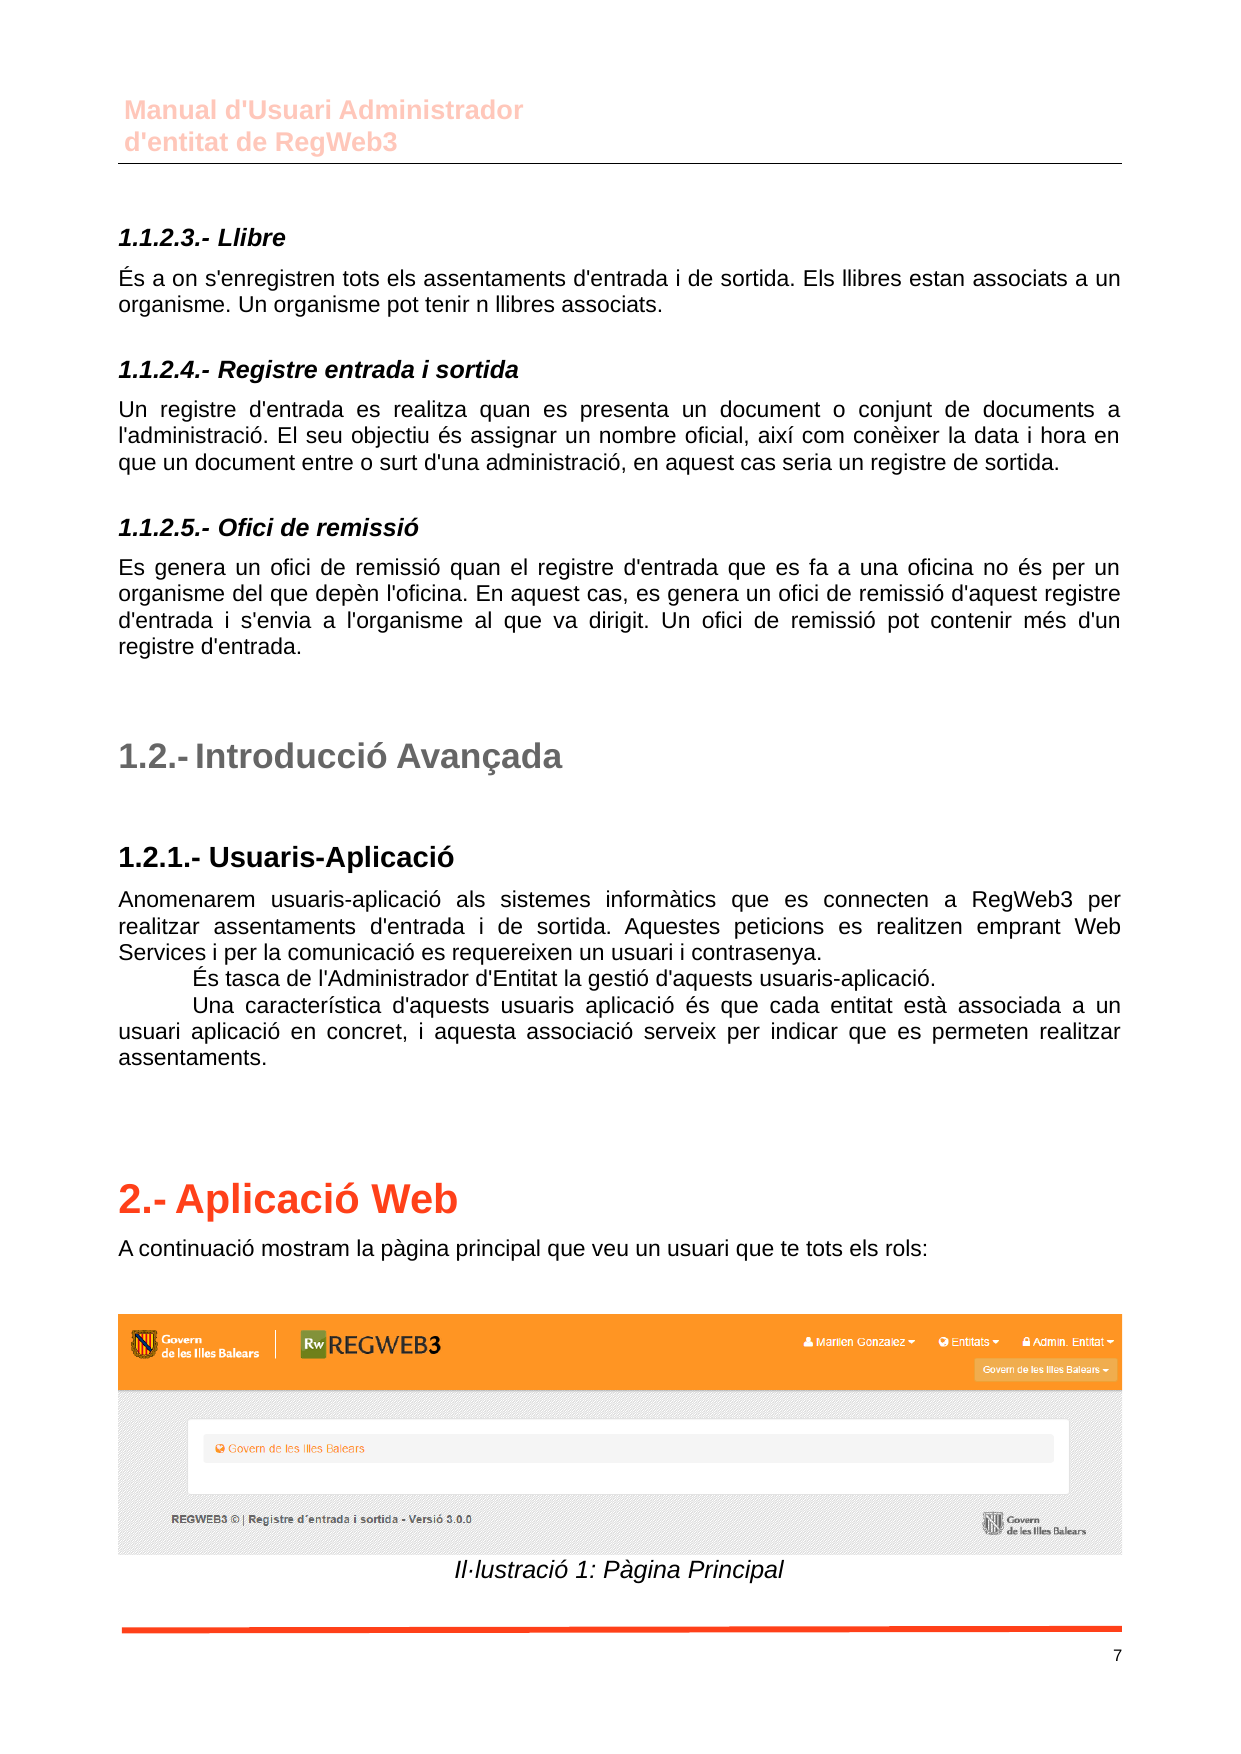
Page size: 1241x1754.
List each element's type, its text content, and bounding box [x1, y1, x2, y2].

text A continuació mostram la pàgina principal que veu un usuari que te tots els rols: [118, 1235, 1122, 1262]
subtitle Llibre [118, 223, 1122, 252]
text És a on s'enregistren tots els assentaments d'entrada i de sortida. Els llibres estan associats a un organisme. Un organisme pot tenir n llibres associats. [118, 264, 1122, 317]
subtitle Ofici de remissió [118, 513, 1122, 541]
subtitle Aplicació Web [118, 1175, 1122, 1223]
text Una característica d'aquests usuaris aplicació és que cada entitat està associada a un usuari aplicació en concret, i aquesta associació serveix per indicar que es permeten realitzar assentaments. [118, 992, 1122, 1071]
text Un registre d'entrada es realitza quan es presenta un document o conjunt de documents a l'administració. El seu objectiu és assignar un nombre oficial, així com conèixer la data i hora en que un document entre o surt d'una administració, en aquest cas seria un registre de sortida. [118, 396, 1122, 475]
subtitle Usuaris-Aplicació [118, 840, 1122, 874]
text És tasca de l'Administrador d'Entitat la gestió d'aquests usuaris-aplicació. [118, 965, 1122, 992]
text Anomenarem usuaris-aplicació als sistemes informàtics que es connecten a RegWeb3 per realitzar assentaments d'entrada i de sortida. Aquestes peticions es realitzen emprant Web Services i per la comunicació es requereixen un usuari i contrasenya. [118, 886, 1122, 965]
subtitle Introducció Avançada [118, 736, 1122, 776]
text Es genera un ofici de remissió quan el registre d'entrada que es fa a una oficina no és per un organisme del que depèn l'oficina. En aquest cas, es genera un ofici de remissió d'aquest registre d'entrada i s'envia a l'organisme al que va dirigit. Un ofici de remissió pot contenir més d'un registre d'entrada. [118, 554, 1122, 659]
picture [118, 1314, 1123, 1555]
text Il·lustració 1: Pàgina Principal [118, 1555, 1122, 1583]
subtitle Registre entrada i sortida [118, 355, 1122, 383]
